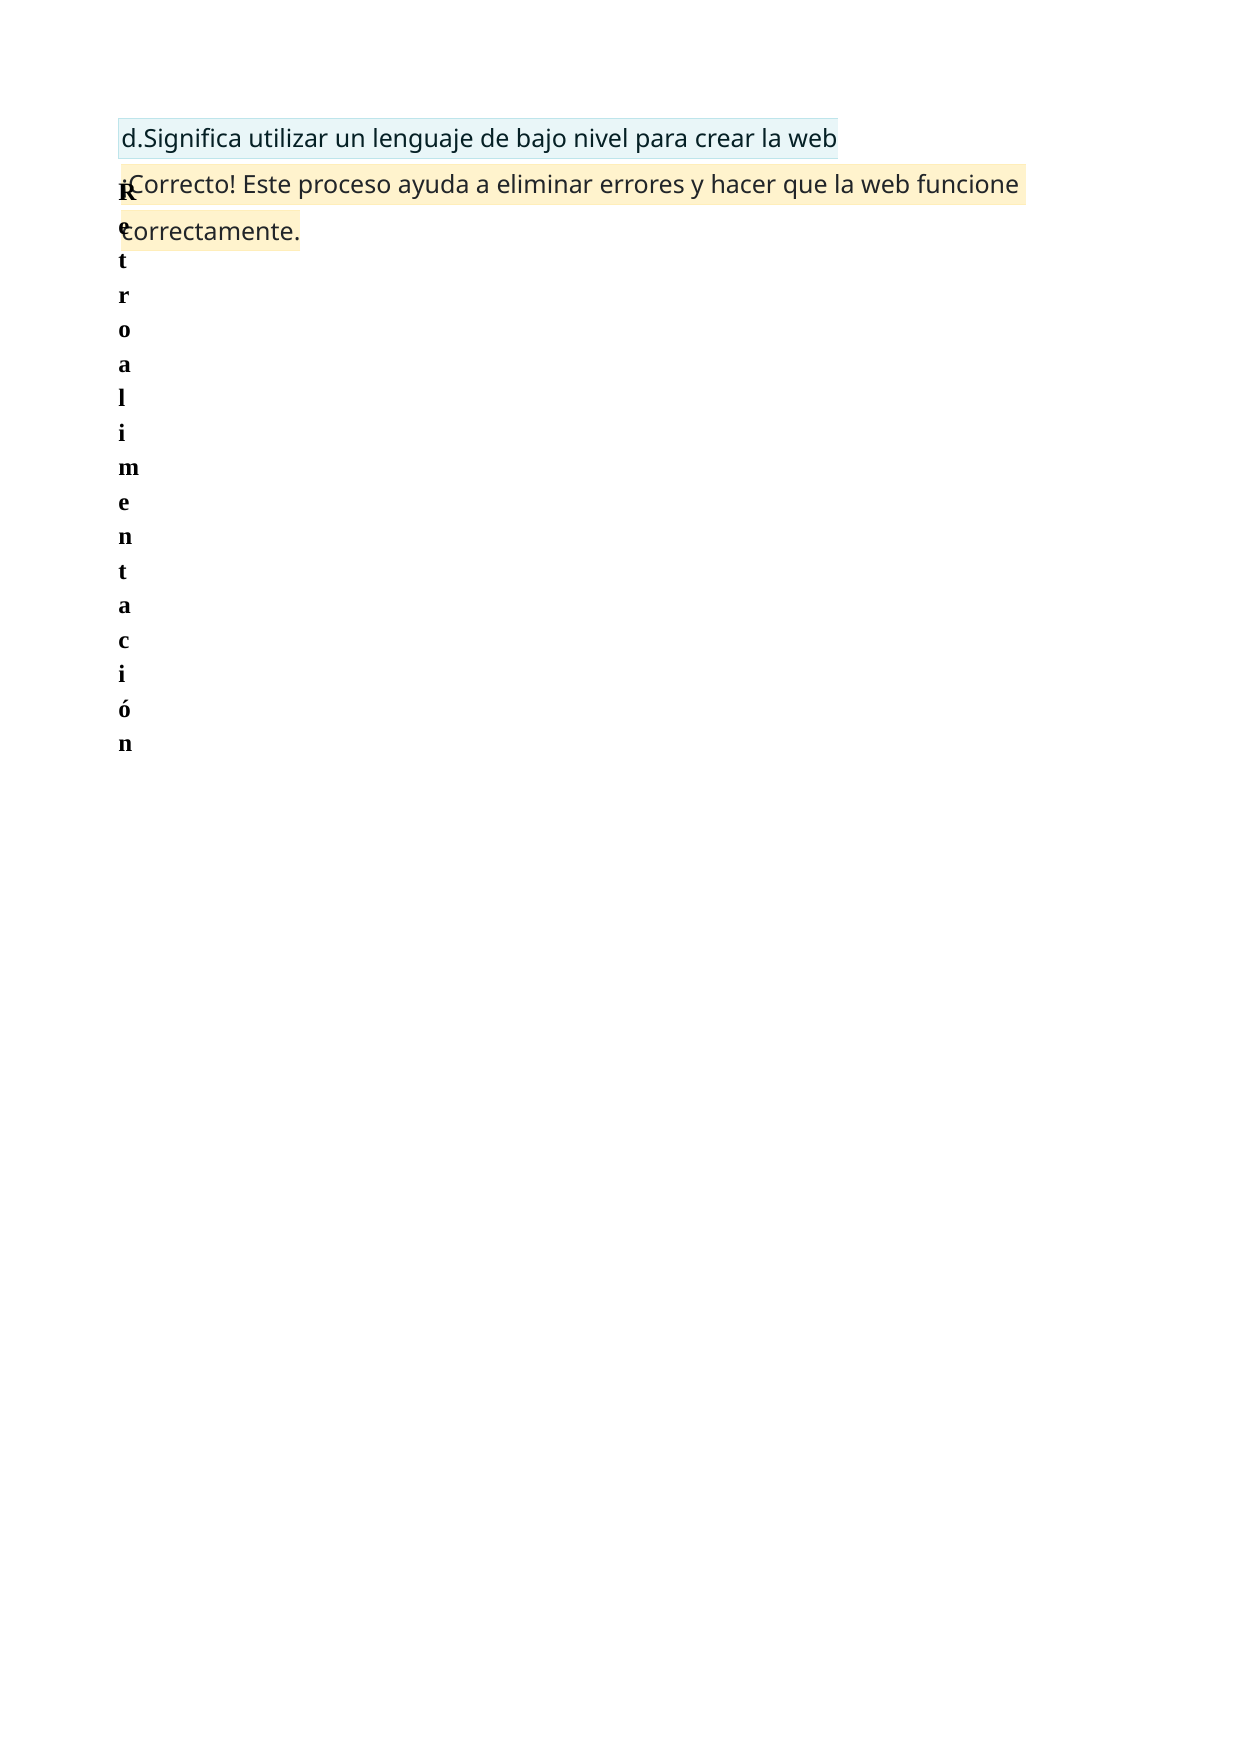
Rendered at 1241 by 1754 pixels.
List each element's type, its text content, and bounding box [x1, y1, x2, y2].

text d.Significa utilizar un lenguaje de bajo nivel para crear la web [119, 118, 1122, 158]
text ¡Correcto! Este proceso ayuda a eliminar errores y hacer que la web funcione correctamente. [118, 164, 1122, 250]
